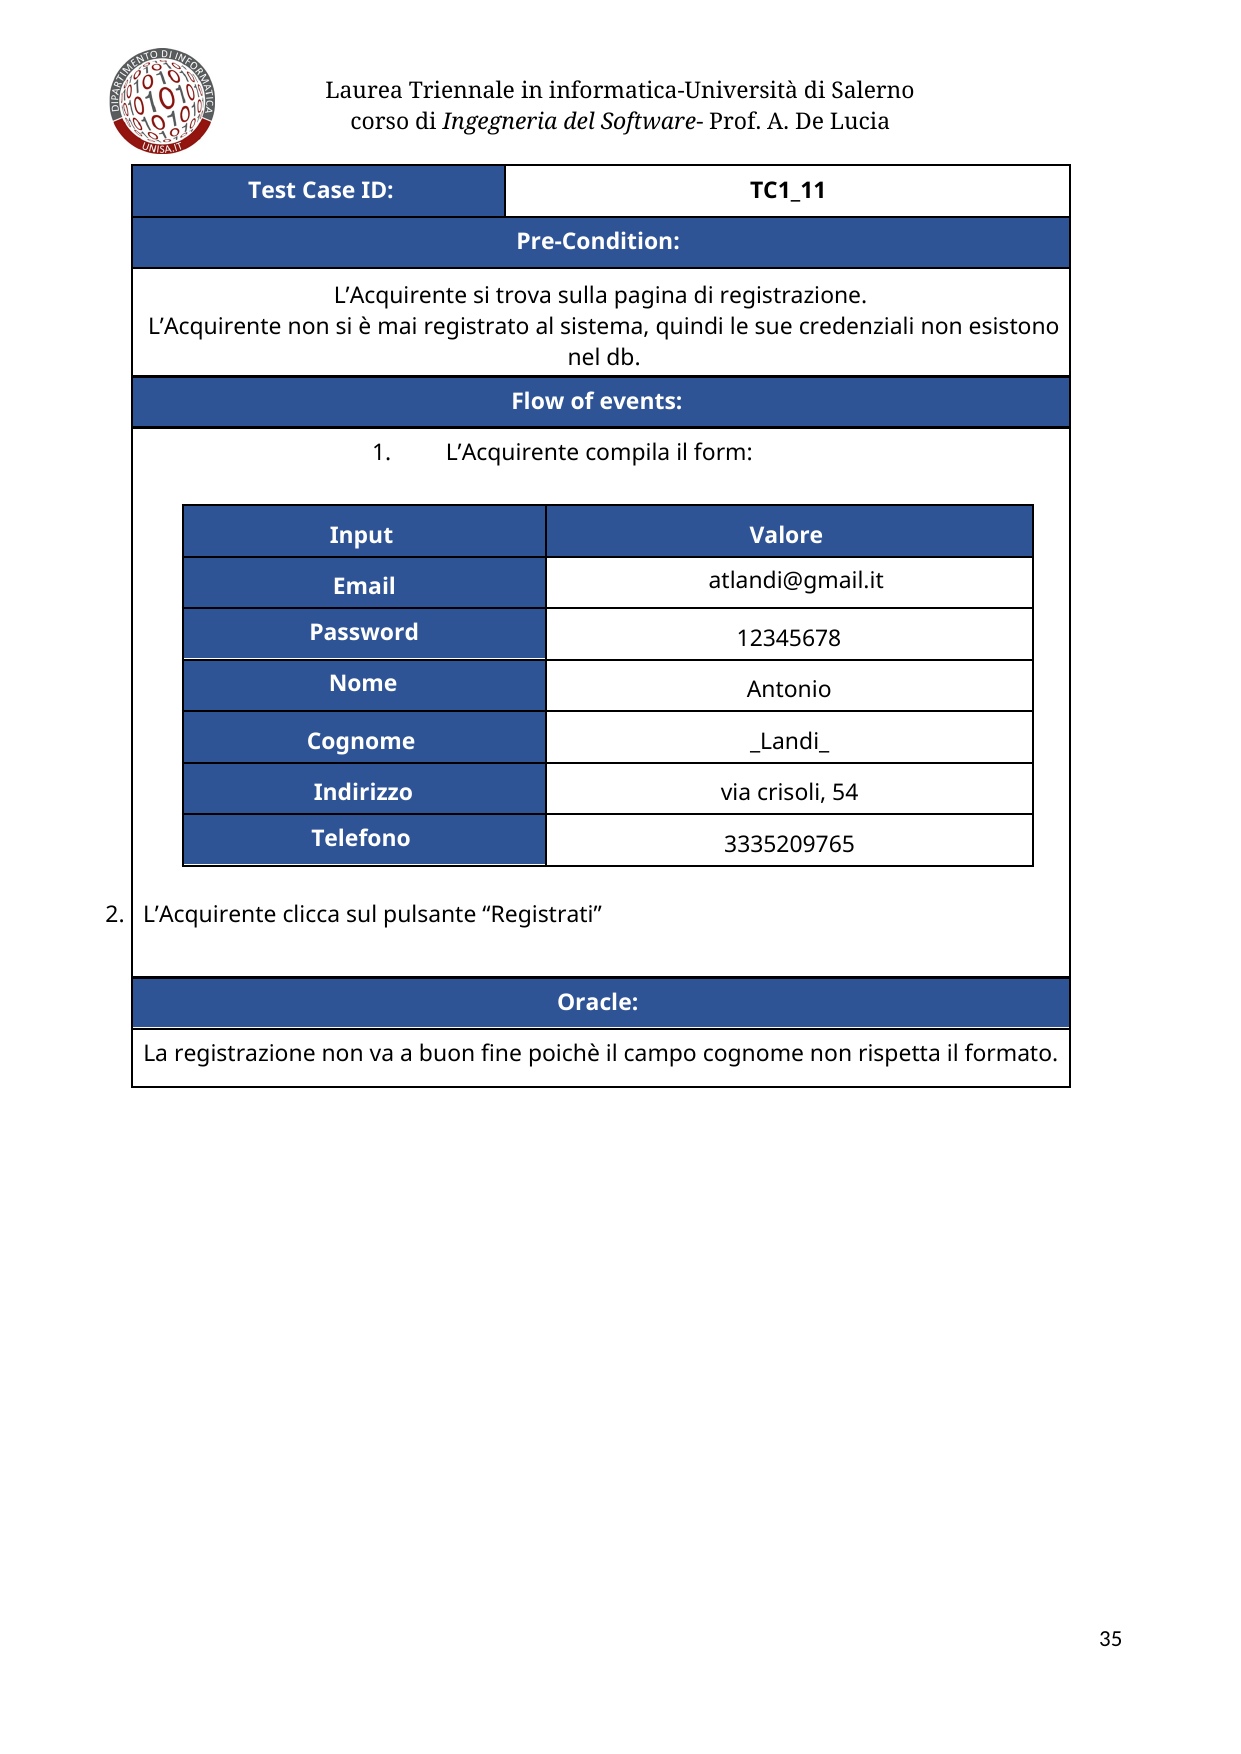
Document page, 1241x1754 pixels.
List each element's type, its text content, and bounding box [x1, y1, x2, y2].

table_cell Pre-Condition: [133, 218, 1069, 267]
table_cell L’Acquirente compila il form: L’Acquirente clicca sul pulsante “Registrati” [133, 429, 1069, 976]
table_cell Nome [184, 661, 545, 710]
table_cell Telefono [184, 815, 545, 864]
table_cell _Landi_ [547, 712, 1032, 762]
table_header TC1_11 [506, 166, 1069, 216]
table_cell 3335209765 [547, 815, 1032, 864]
table_cell Cognome [184, 712, 545, 762]
table_cell Oracle: [133, 979, 1069, 1027]
table_header Input [184, 506, 545, 556]
table_cell Password [184, 609, 545, 658]
table_cell Antonio [547, 661, 1032, 710]
table_cell La registrazione non va a buon fine poichè il campo cognome non rispetta il formato. [133, 1030, 1069, 1086]
table_cell Indirizzo [184, 764, 545, 813]
table_cell atlandi@gmail.it [547, 558, 1032, 607]
table_cell Email [184, 558, 545, 607]
table_cell via crisoli, 54 [547, 764, 1032, 813]
table_cell 12345678 [547, 609, 1032, 658]
table_cell Flow of events: [133, 378, 1069, 426]
table_header Test Case ID: [133, 166, 504, 216]
table_header Valore [547, 506, 1032, 556]
table_cell L’Acquirente si trova sulla pagina di registrazione. L’Acquirente non si è mai registrato al sistema, quindi le sue credenziali non esistono nel db. [133, 269, 1069, 375]
